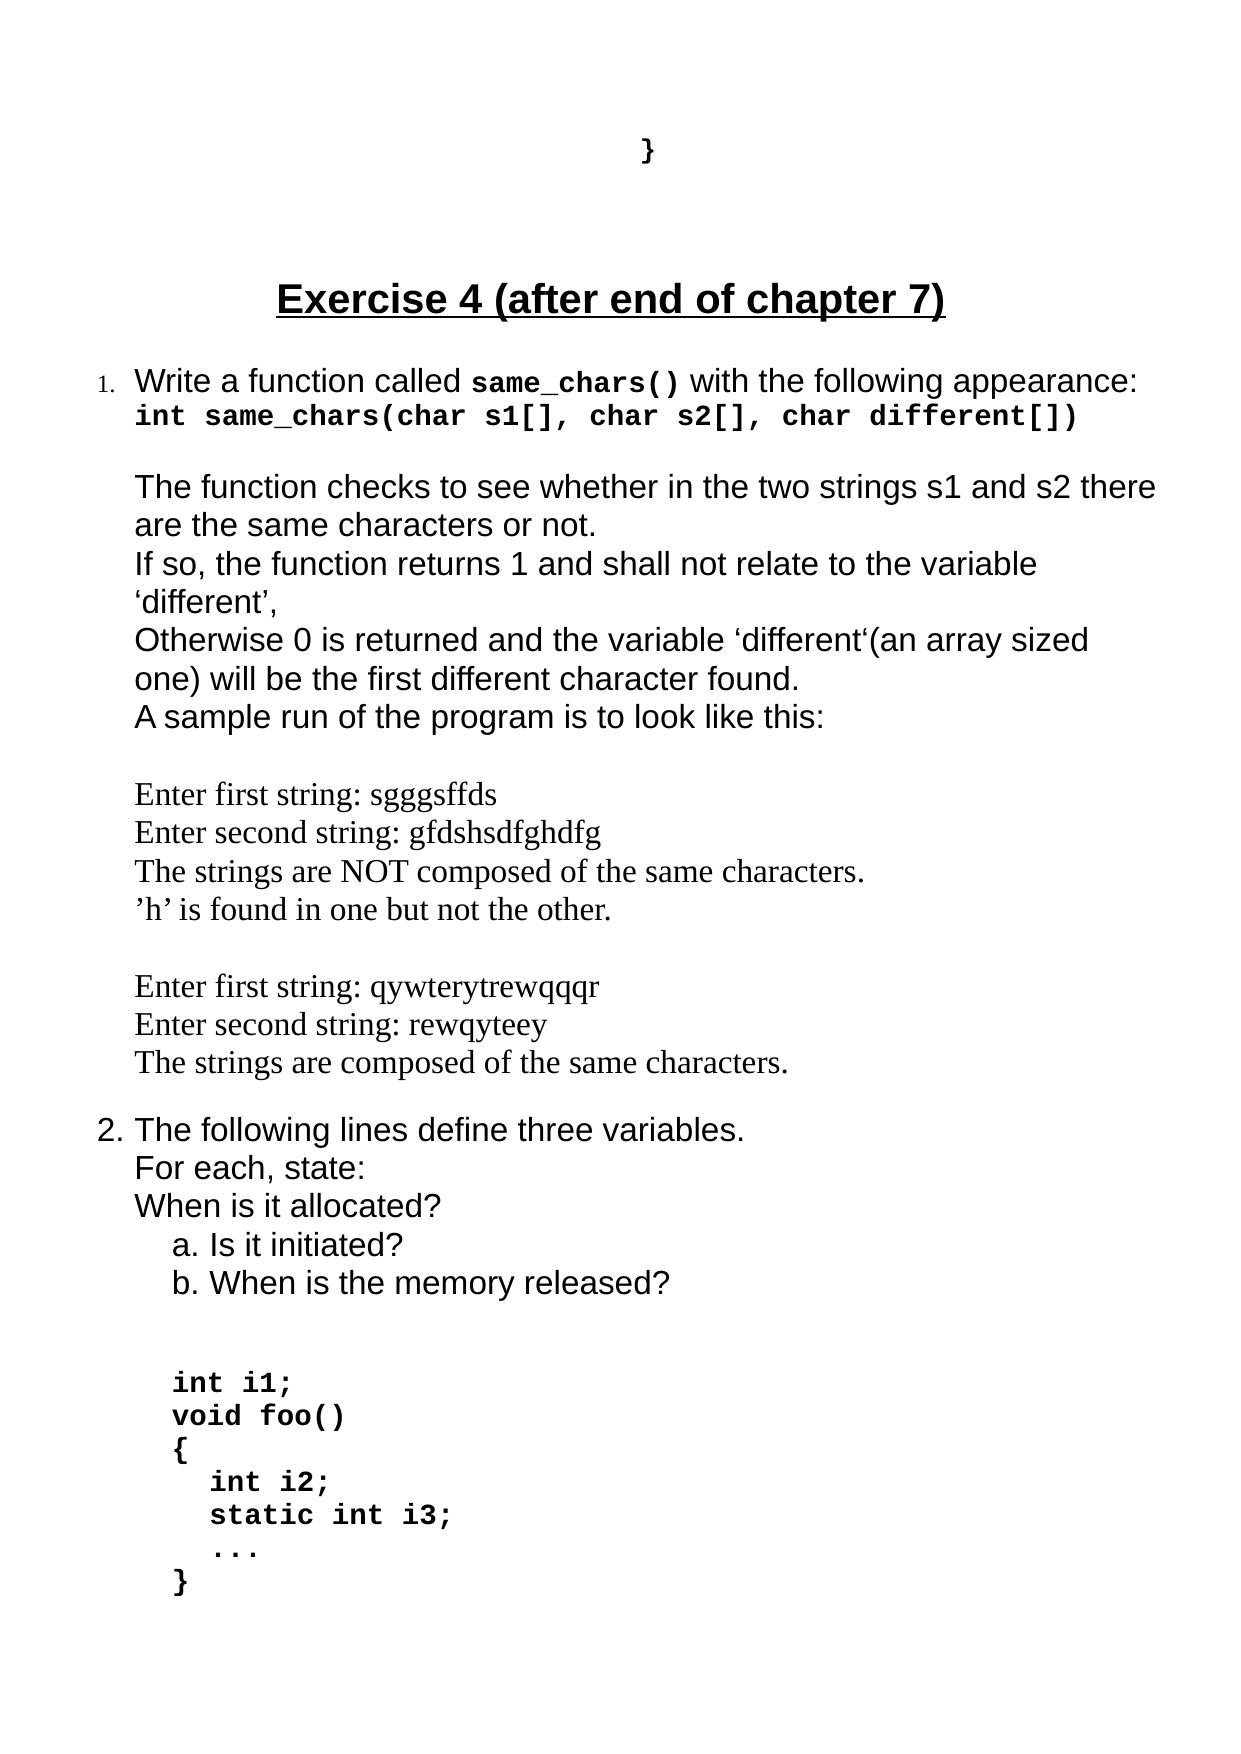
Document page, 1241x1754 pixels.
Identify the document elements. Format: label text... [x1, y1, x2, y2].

text If so, the function returns 1 and shall not relate to the variable ‘different’, [134, 544, 1162, 621]
text int i1; [172, 1368, 1162, 1401]
text } [172, 1566, 1162, 1599]
text ... [172, 1533, 1162, 1566]
text Otherwise 0 is returned and the variable ‘different‘(an array sized one) will be the first different character found. A sample run of the program is to look like this: Enter first string: sgggsffds Enter second string: gfdshsdfghdfg The strings are NOT composed of the same characters. ’h’ is found in one but not the other. Enter first string: qywterytrewqqqr Enter second string: rewqyteey The strings are composed of the same characters. [134, 621, 1162, 1109]
text static int i3; [172, 1500, 1162, 1533]
list The following lines define three variables. [97, 1109, 1162, 1148]
text { [172, 1434, 1162, 1467]
list Write a function called same_chars() with the following appearance: int same_chars(char s1[], char s2[], char different[]) The function checks to see whether in the two strings s1 and s2 there are the same characters or not. [97, 361, 1162, 544]
list Is it initiated? [172, 1225, 1162, 1263]
list When is the memory released? [172, 1263, 1162, 1302]
text int i2; [172, 1467, 1162, 1500]
text void foo() [172, 1401, 1162, 1434]
text For each, state: When is it allocated? [134, 1148, 1162, 1225]
text } Exercise 4 (after end of chapter 7) [59, 136, 1162, 322]
